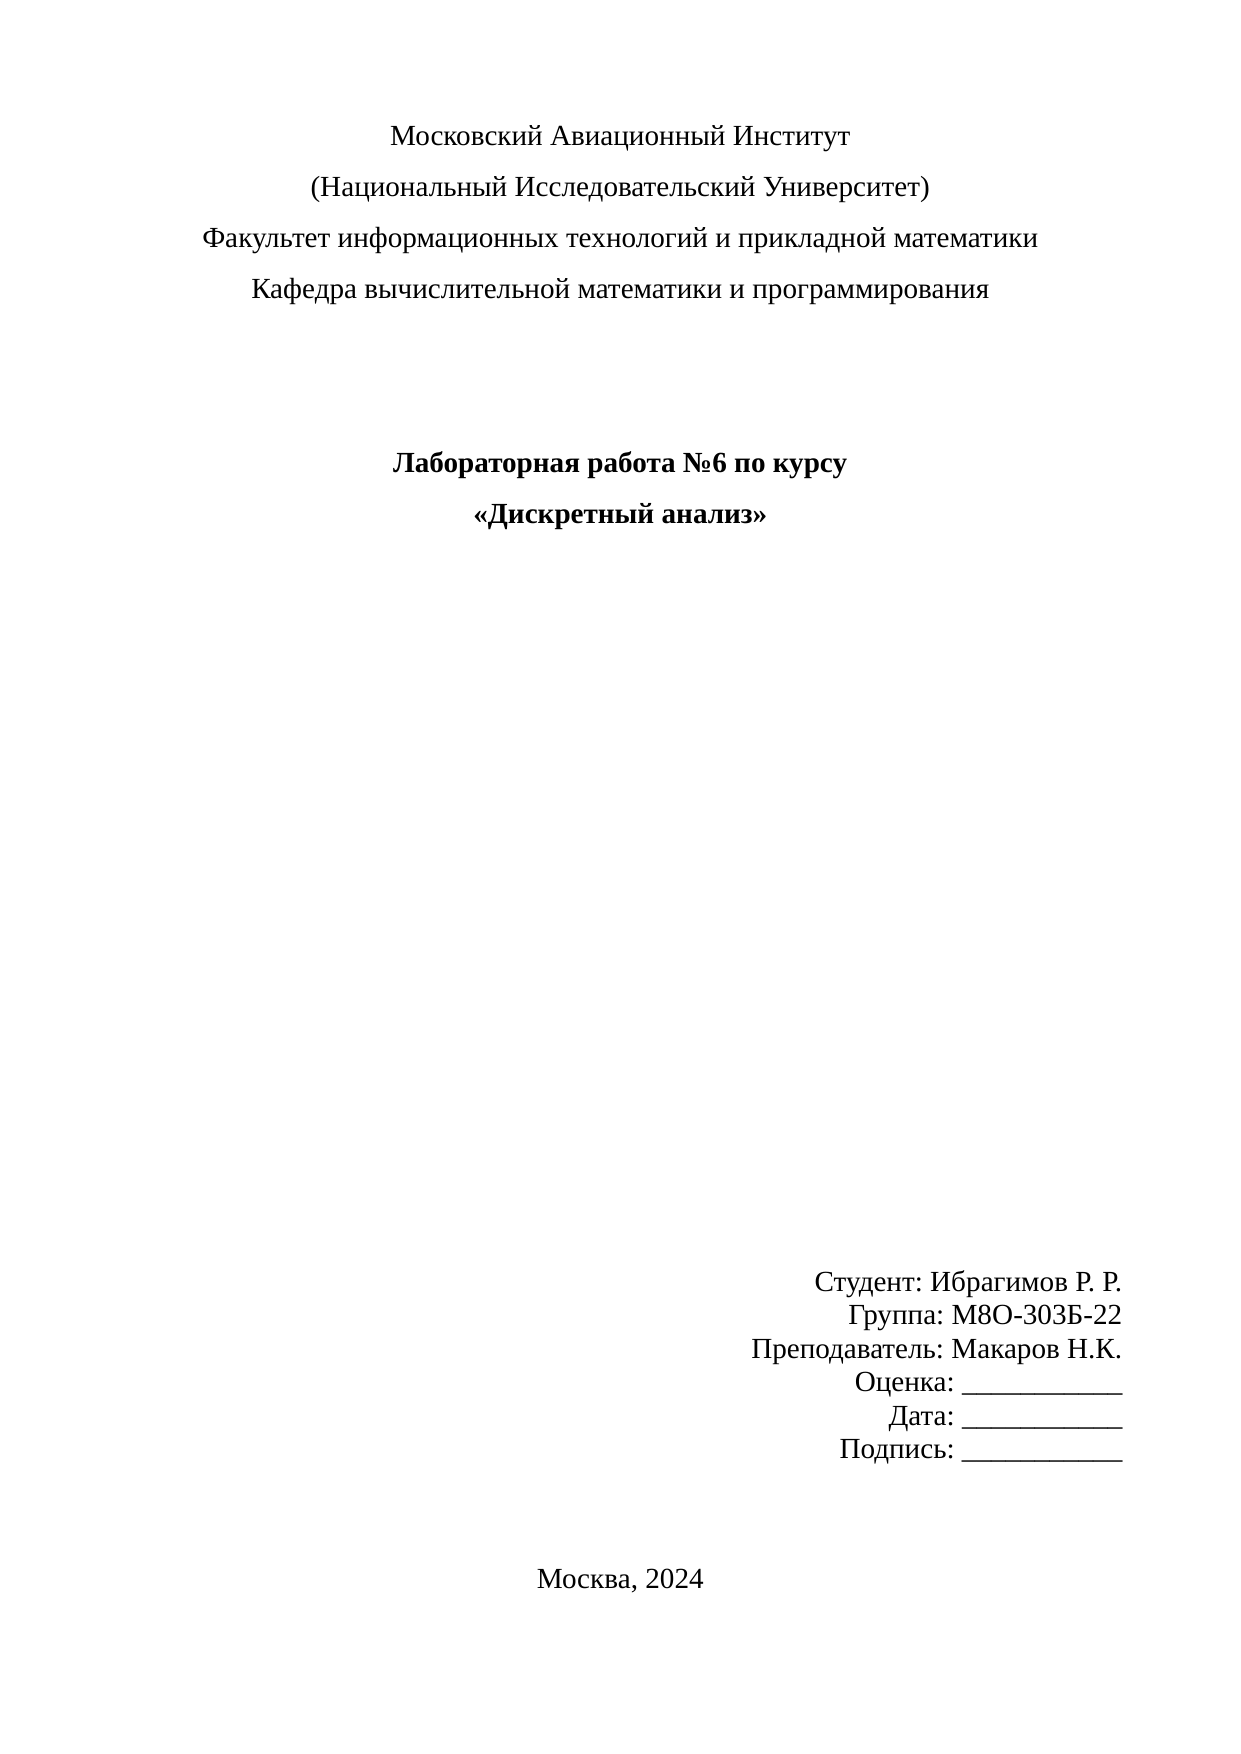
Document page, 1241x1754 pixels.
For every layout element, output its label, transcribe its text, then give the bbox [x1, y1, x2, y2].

text Лабораторная работа №6 по курсу [118, 445, 1122, 478]
text Подпись: ___________ [118, 1431, 1122, 1465]
text Группа: М8О-303Б-22 [708, 1297, 1122, 1331]
text «Дискретный анализ» [118, 496, 1122, 529]
text Московский Авиационный Институт [118, 118, 1122, 152]
text Москва, 2024 [118, 1561, 1122, 1594]
text Преподаватель: Макаров Н.К. [118, 1331, 1122, 1364]
text Кафедра вычислительной математики и программирования [118, 272, 1122, 305]
text Оценка: ___________ [118, 1364, 1122, 1398]
text Факультет информационных технологий и прикладной математики [118, 220, 1122, 254]
text Студент: Ибрагимов Р. Р. [118, 1264, 1122, 1297]
text (Национальный Исследовательский Университет) [118, 169, 1122, 203]
text Дата: ___________ [118, 1398, 1122, 1431]
